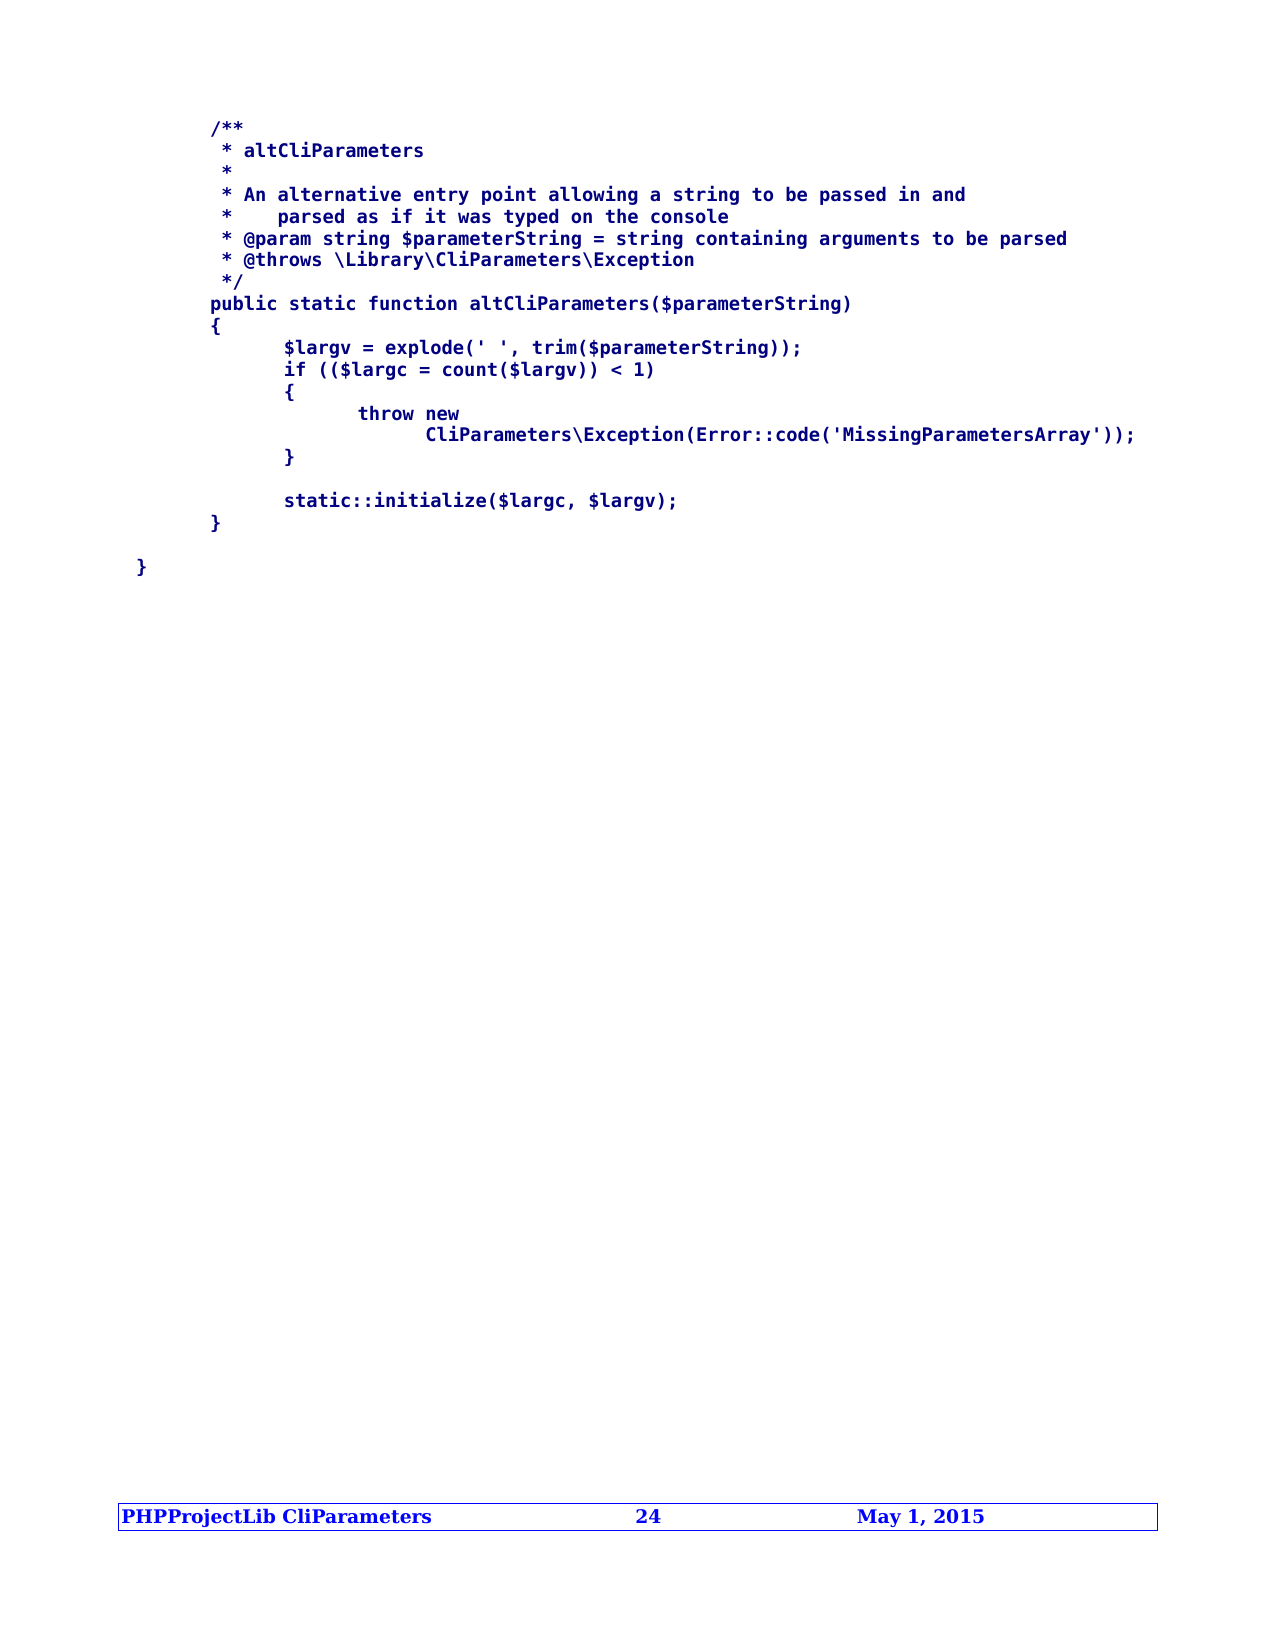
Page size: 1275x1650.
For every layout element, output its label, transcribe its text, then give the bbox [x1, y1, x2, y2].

list * An alternative entry point allowing a string to be passed in and [136, 184, 1157, 206]
list /** [136, 118, 1157, 140]
list $largv = explode(' ', trim($parameterString)); [136, 337, 1157, 359]
list throw new [136, 402, 1157, 424]
list CliParameters\Exception(Error::code('MissingParametersArray')); [136, 424, 1157, 446]
list * @throws \Library\CliParameters\Exception [136, 249, 1157, 271]
list * altCliParameters [136, 140, 1157, 162]
list * [136, 162, 1157, 184]
list } [136, 446, 1157, 468]
list * parsed as if it was typed on the console [136, 206, 1157, 227]
list { [136, 315, 1157, 337]
list */ [136, 271, 1157, 293]
list if (($largc = count($largv)) < 1) [136, 359, 1157, 381]
list { [136, 381, 1157, 402]
list } [136, 512, 1157, 534]
list * @param string $parameterString = string containing arguments to be parsed [136, 227, 1157, 249]
list public static function altCliParameters($parameterString) [136, 293, 1157, 315]
list static::initialize($largc, $largv); [136, 490, 1157, 512]
list } [136, 556, 1157, 577]
